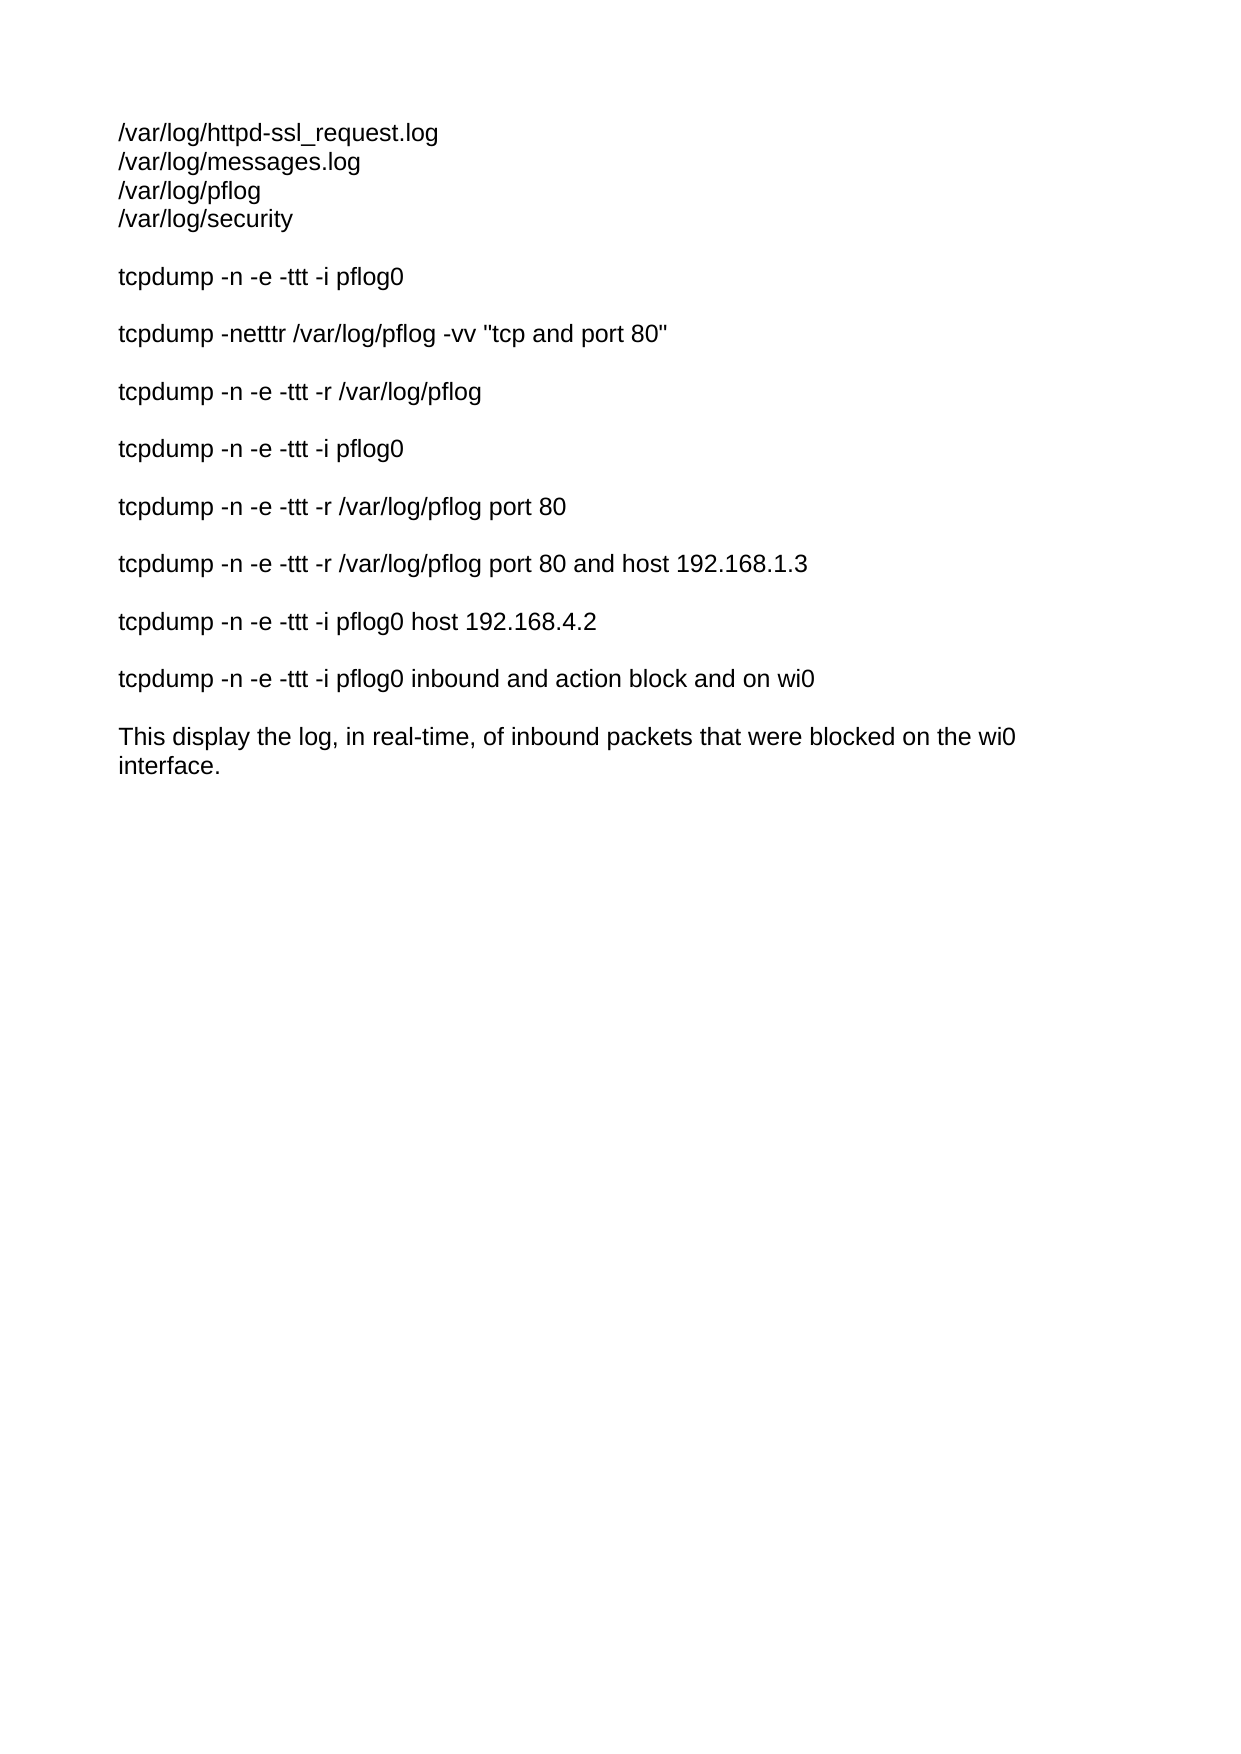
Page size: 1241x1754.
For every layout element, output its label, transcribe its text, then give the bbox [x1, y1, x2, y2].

text tcpdump -n -e -ttt -r /var/log/pflog port 80 and host 192.168.1.3 [118, 549, 1122, 578]
text tcpdump -netttr /var/log/pflog -vv "tcp and port 80" [118, 319, 1122, 348]
text tcpdump -n -e -ttt -r /var/log/pflog [118, 377, 1122, 406]
text tcpdump -n -e -ttt -r /var/log/pflog port 80 [118, 492, 1122, 521]
text /var/log/security [118, 204, 1122, 233]
text /var/log/httpd-ssl_request.log [118, 118, 1122, 147]
text tcpdump -n -e -ttt -i pflog0 host 192.168.4.2 [118, 607, 1122, 636]
text /var/log/pflog [118, 176, 1122, 204]
text /var/log/messages.log [118, 147, 1122, 176]
text This display the log, in real-time, of inbound packets that were blocked on the wi0 interface. [118, 722, 1122, 779]
text tcpdump -n -e -ttt -i pflog0 [118, 262, 1122, 291]
text tcpdump -n -e -ttt -i pflog0 [118, 434, 1122, 463]
text tcpdump -n -e -ttt -i pflog0 inbound and action block and on wi0 [118, 664, 1122, 693]
